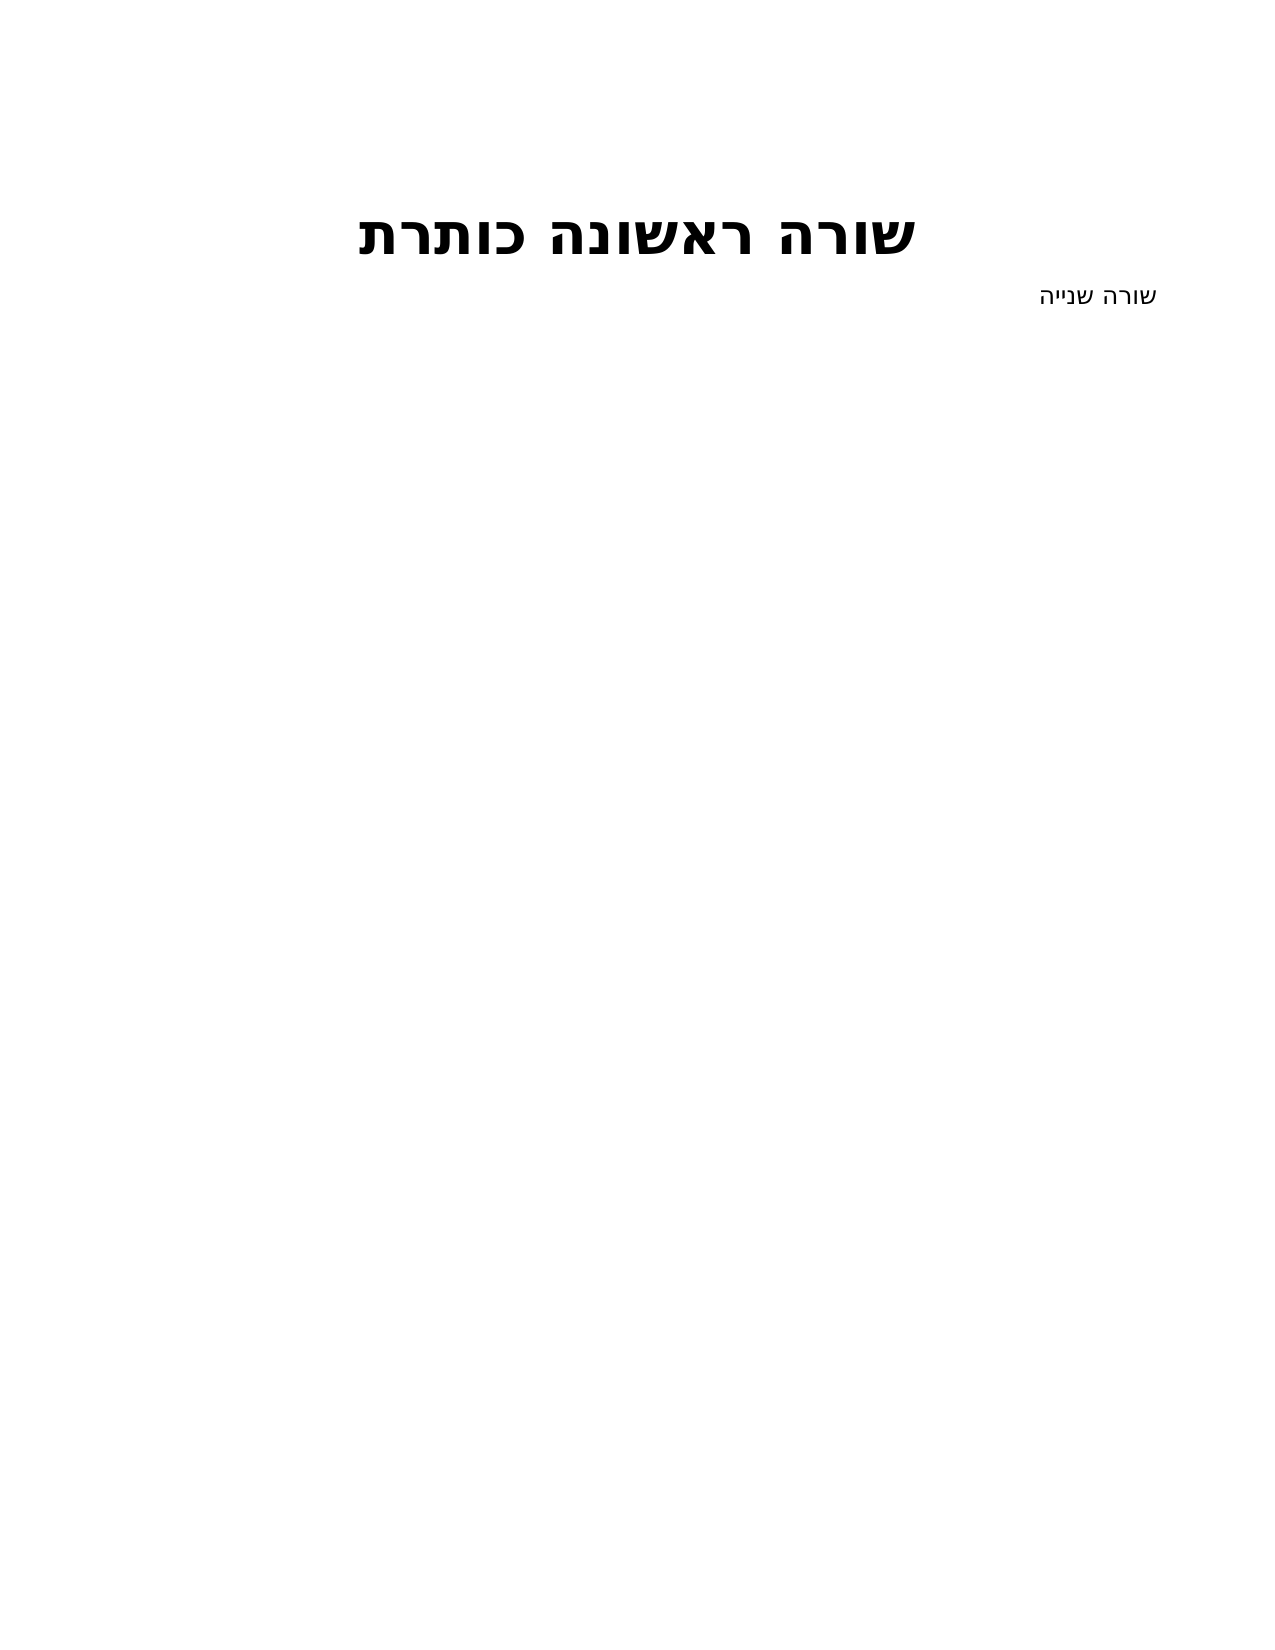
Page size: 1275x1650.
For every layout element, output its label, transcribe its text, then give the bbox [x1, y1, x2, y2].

title שורה ראשונה כותרת [118, 201, 1157, 268]
text שורה שנייה [118, 281, 1157, 310]
